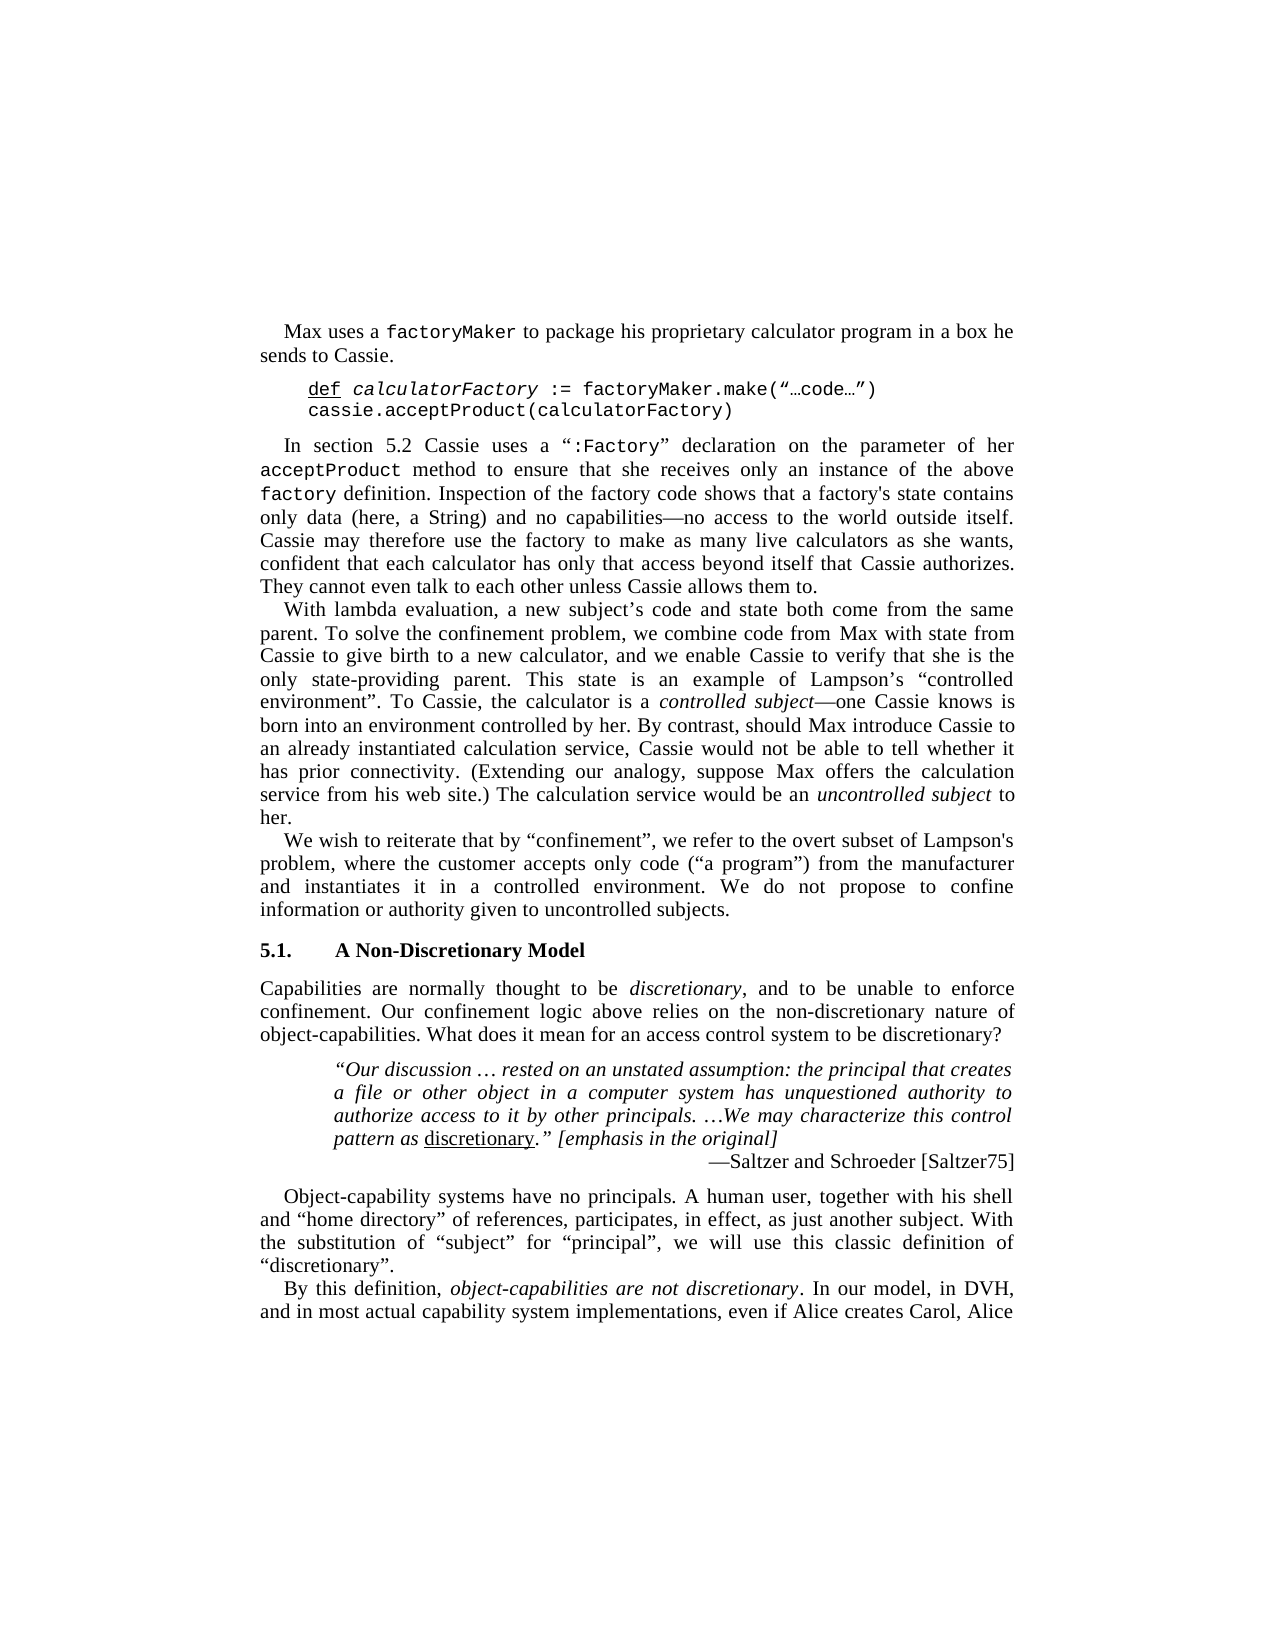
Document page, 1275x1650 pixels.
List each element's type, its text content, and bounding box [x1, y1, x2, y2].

text In section 5.2 Cassie uses a “:Factory” declaration on the parameter of her acceptProduct method to ensure that she receives only an instance of the above factory definition. Inspection of the factory code shows that a factory's state contains only data (here, a String) and no capabilities—no access to the world outside itself. Cassie may therefore use the factory to make as many live calculators as she wants, confident that each calculator has only that access beyond itself that Cassie authorizes. They cannot even talk to each other unless Cassie allows them to. [260, 434, 1015, 598]
text We wish to reiterate that by “confinement”, we refer to the overt subset of Lampson's problem, where the customer accepts only code (“a program”) from the manufacturer and instantiates it in a controlled environment. We do not propose to confine information or authority given to uncontrolled subjects. [260, 828, 1015, 921]
subtitle A Non-Discretionary Model [260, 939, 1015, 962]
text By this definition, object-capabilities are not discretionary. In our model, in DVH, and in most actual capability system implementations, even if Alice creates Carol, Alice [260, 1277, 1015, 1323]
text “Our discussion … rested on an unstated assumption: the principal that creates a file or other object in a computer system has unquestioned authority to authorize access to it by other principals. …We may characterize this control pattern as discretionary.” [emphasis in the original] [334, 1058, 1015, 1150]
text Capabilities are normally thought to be discretionary, and to be unable to enforce confinement. Our confinement logic above relies on the non-discretionary nature of object-capabilities. What does it mean for an access control system to be discretionary? [260, 977, 1015, 1046]
text —Saltzer and Schroeder [Saltzer75] [260, 1150, 1015, 1173]
text def calculatorFactory := factoryMaker.make(“…code…”) cassie.acceptProduct(calculatorFactory) [308, 379, 1015, 422]
text Object-capability systems have no principals. A human user, together with his shell and “home directory” of references, participates, in effect, as just another subject. With the substitution of “subject” for “principal”, we will use this classic definition of “discretionary”. [260, 1185, 1015, 1277]
text Max uses a factoryMaker to package his proprietary calculator program in a box he sends to Cassie. [260, 319, 1015, 366]
text With lambda evaluation, a new subject’s code and state both come from the same parent. To solve the confinement problem, we combine code from Max with state from Cassie to give birth to a new calculator, and we enable Cassie to verify that she is the only state-providing parent. This state is an example of Lampson’s “controlled environment”. To Cassie, the calculator is a controlled subject—one Cassie knows is born into an environment controlled by her. By contrast, should Max introduce Cassie to an already instantiated calculation service, Cassie would not be able to tell whether it has prior connectivity. (Extending our analogy, suppose Max offers the calculation service from his web site.) The calculation service would be an uncontrolled subject to her. [260, 598, 1015, 828]
